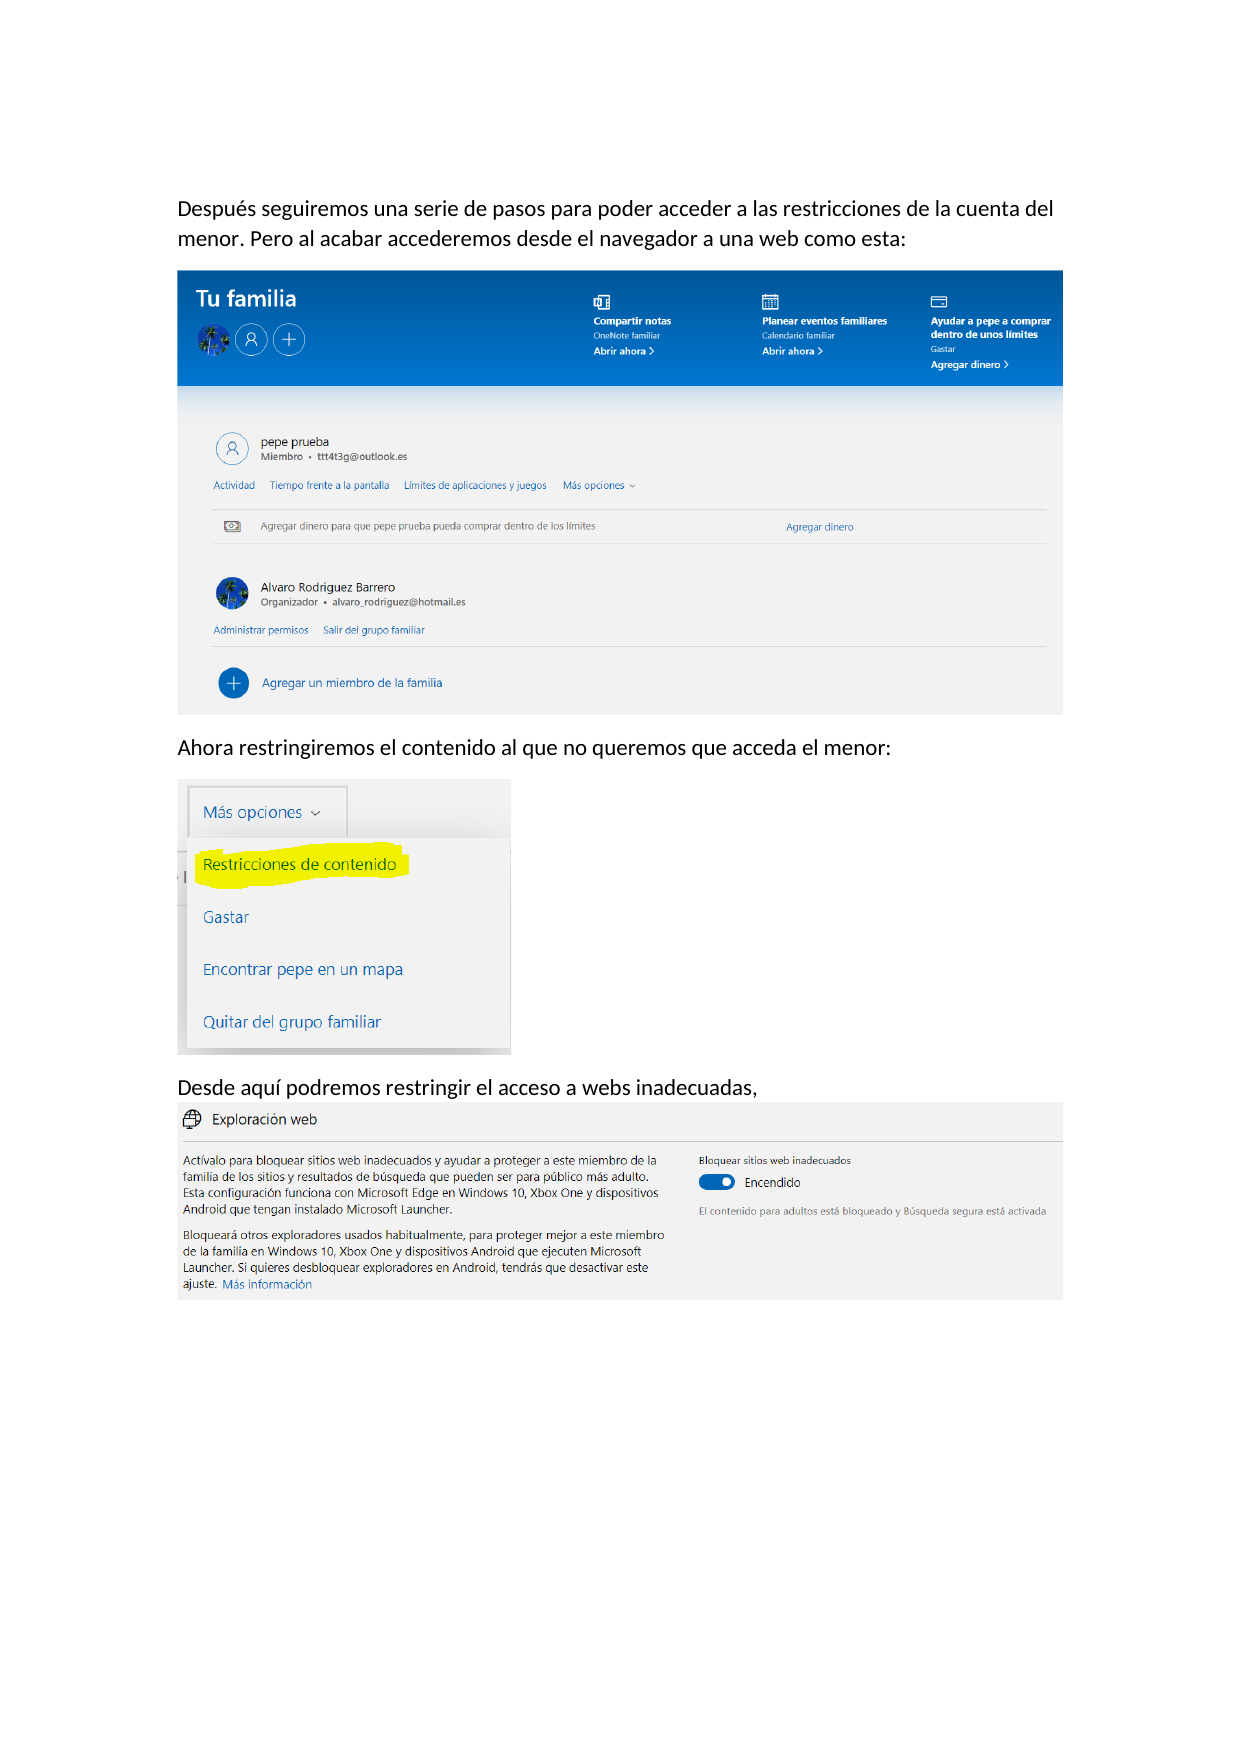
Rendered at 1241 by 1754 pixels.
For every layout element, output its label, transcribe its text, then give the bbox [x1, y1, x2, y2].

text Después seguiremos una serie de pasos para poder acceder a las restricciones de la cuenta del menor. Pero al acabar accederemos desde el navegador a una web como esta: [177, 194, 1063, 252]
text Ahora restringiremos el contenido al que no queremos que acceda el menor: [177, 733, 1063, 761]
text Desde aquí podremos restringir el acceso a webs inadecuadas, [177, 1073, 1063, 1102]
